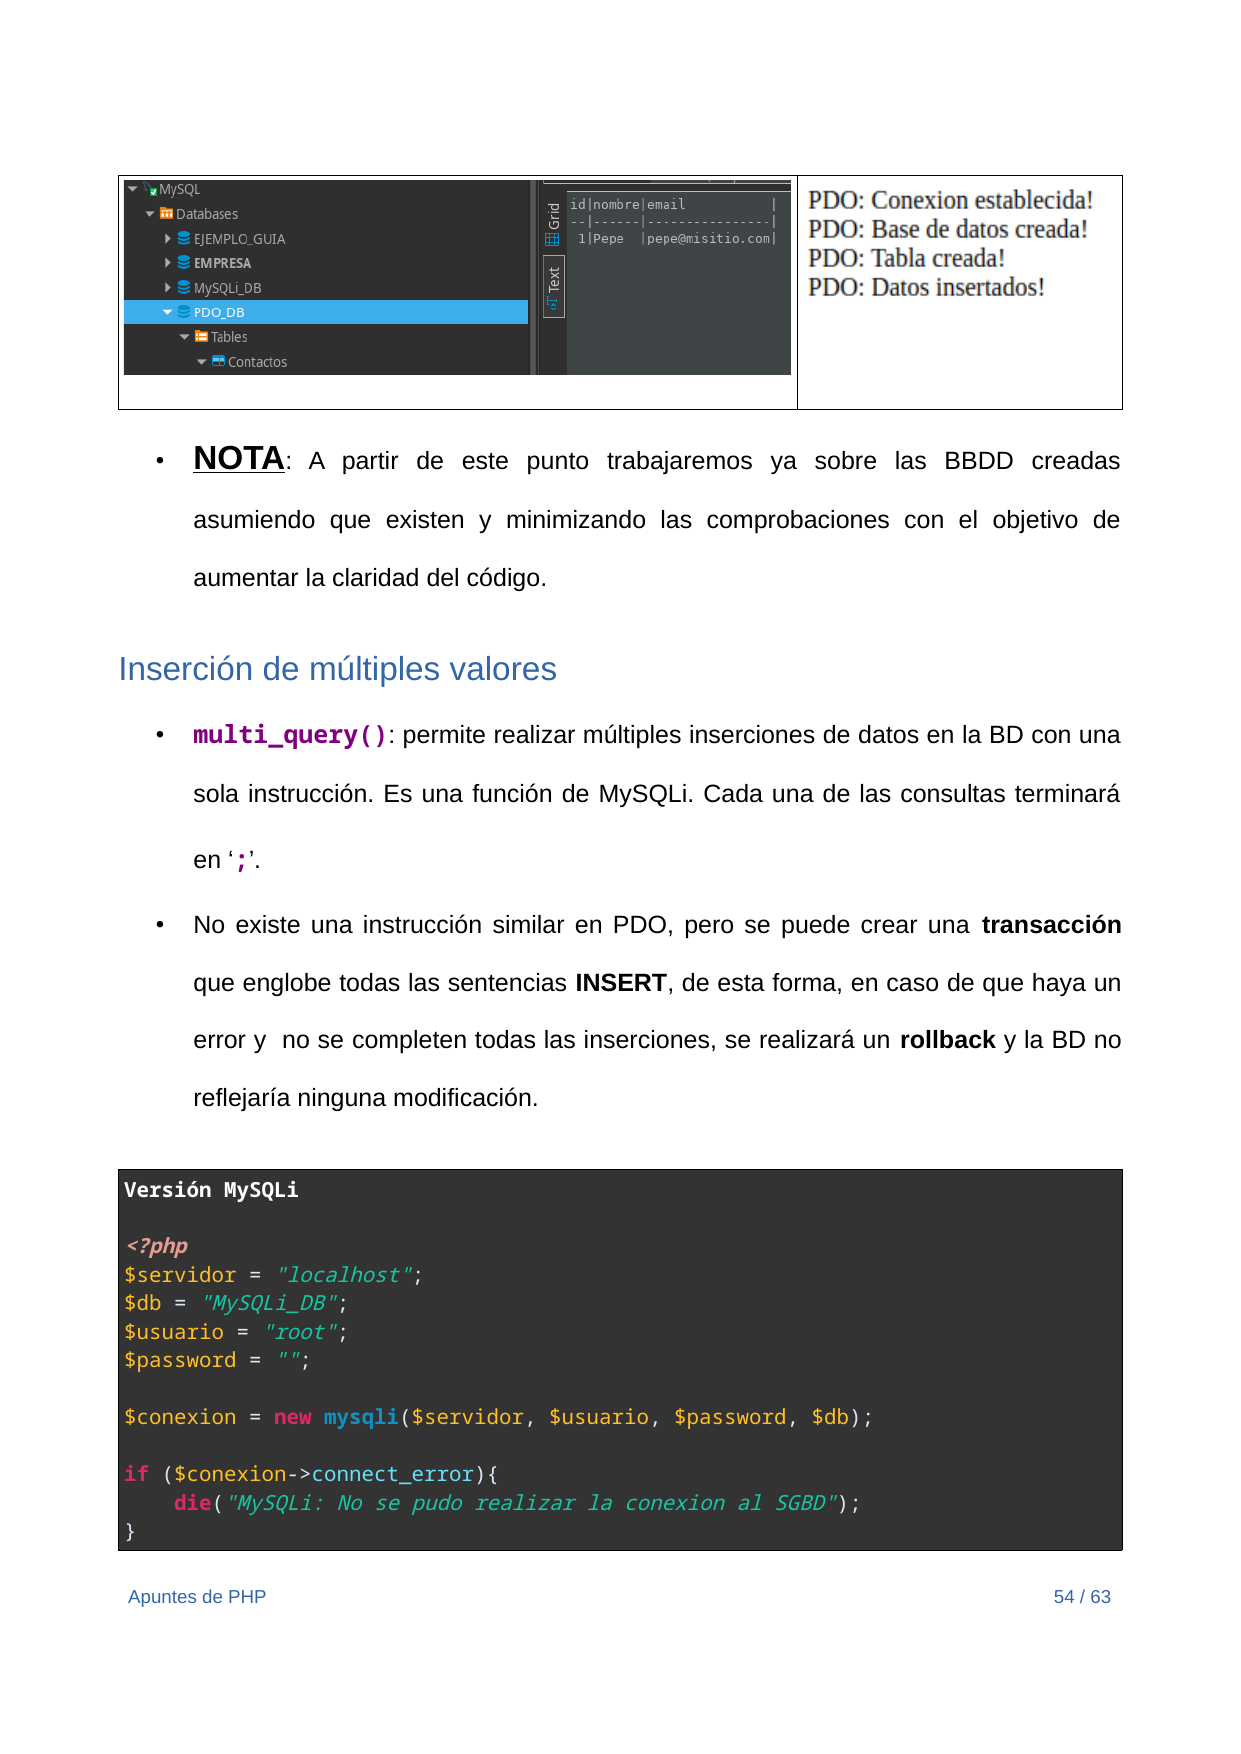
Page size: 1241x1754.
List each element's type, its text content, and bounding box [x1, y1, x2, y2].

table_header [119, 176, 797, 409]
text Inserción de múltiples valores [118, 649, 1122, 688]
picture [802, 180, 1116, 317]
list multi_query(): permite realizar múltiples inserciones de datos en la BD con una sola instrucción. Es una función de MySQLi. Cada una de las consultas terminará en ‘;’. [156, 716, 1122, 876]
table_header [798, 176, 1122, 409]
list No existe una instrucción similar en PDO, pero se puede crear una transacción que englobe todas las sentencias INSERT, de esta forma, en caso de que haya un error y no se completen todas las inserciones, se realizará un rollback y la BD no reflejaría ninguna modificación. [156, 910, 1122, 1111]
list NOTA: A partir de este punto trabajaremos ya sobre las BBDD creadas asumiendo que existen y minimizando las comprobaciones con el objetivo de aumentar la claridad del código. [156, 438, 1122, 592]
picture [123, 180, 791, 375]
table_header Versión MySQLi <?php $servidor = "localhost"; $db = "MySQLi_DB"; $usuario = "root"; $password = ""; $conexion = new mysqli($servidor, $usuario, $password, $db); if ($conexion->connect_error){ die("MySQLi: No se pudo realizar la conexion al SGBD"); } [119, 1170, 1122, 1550]
